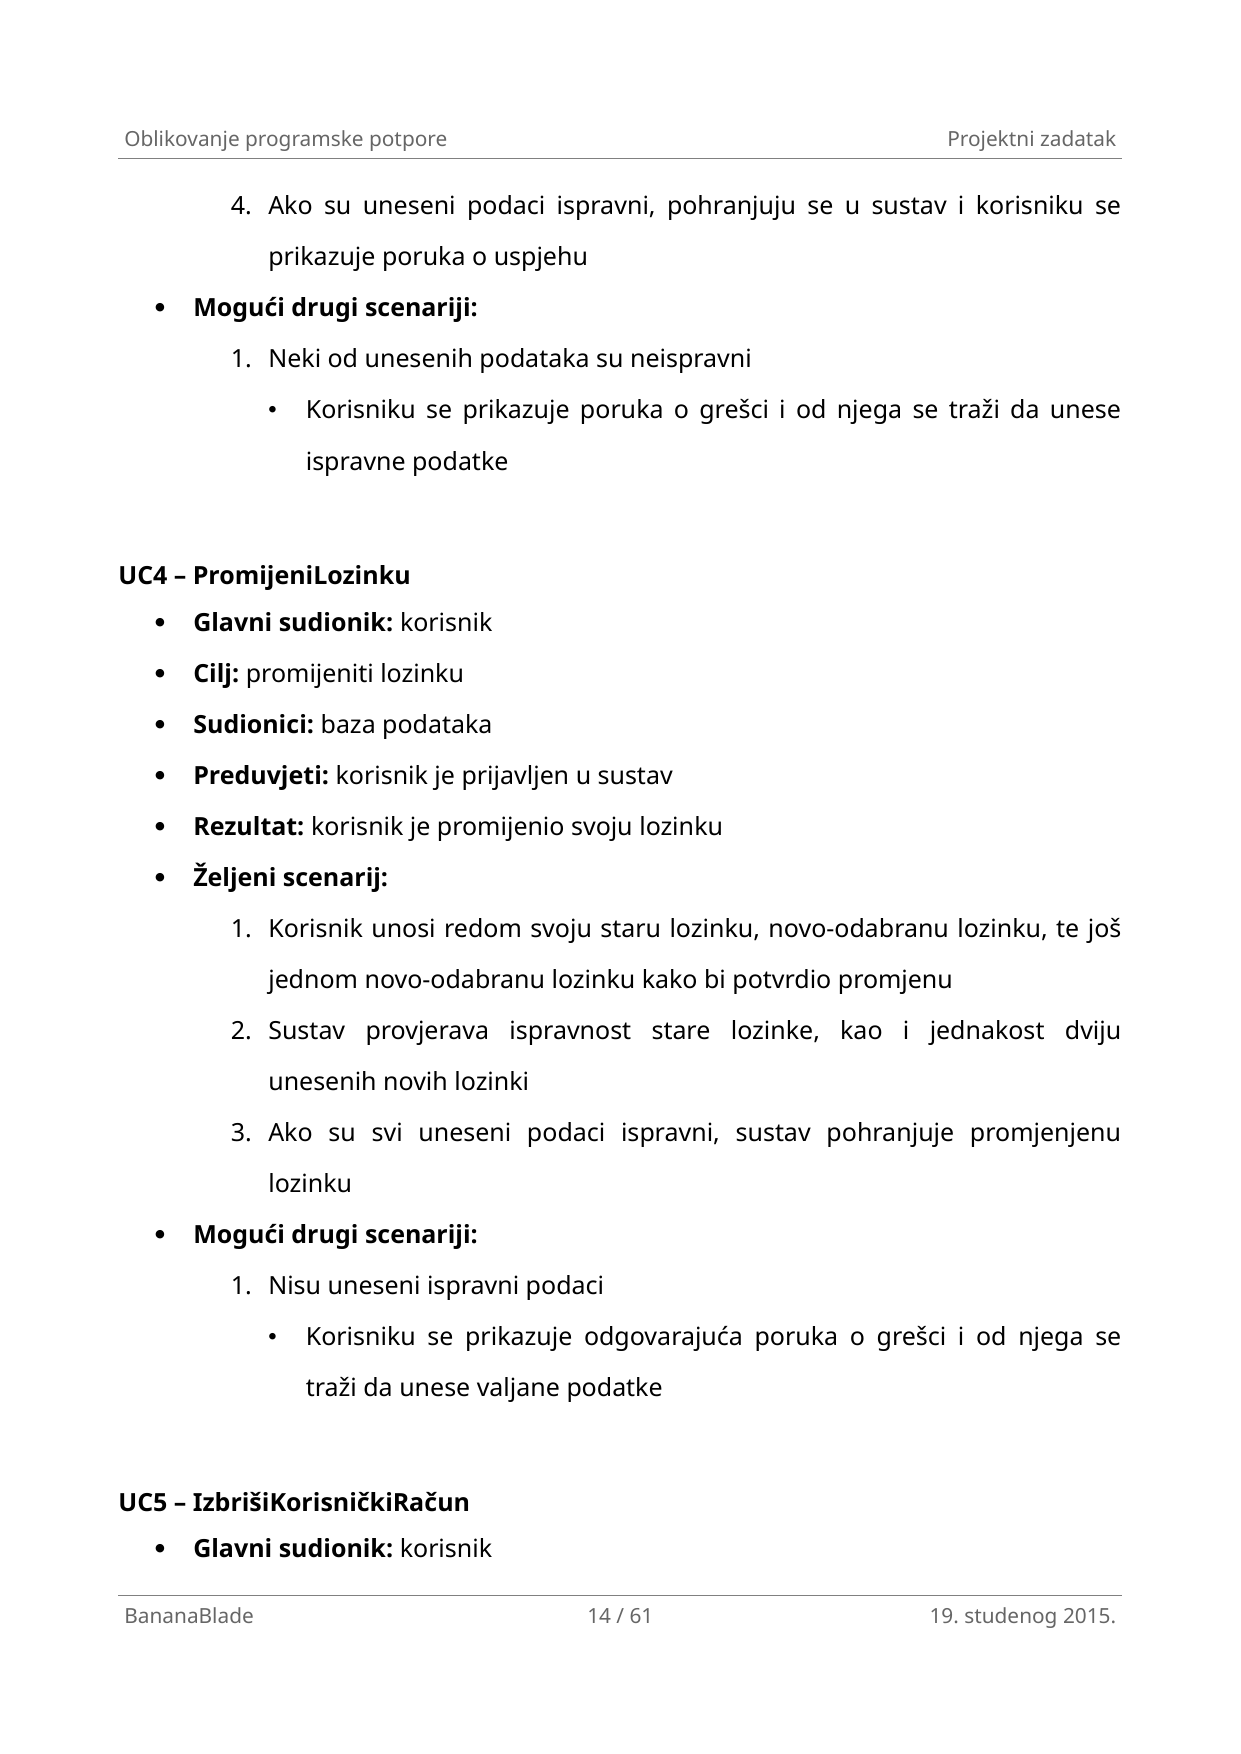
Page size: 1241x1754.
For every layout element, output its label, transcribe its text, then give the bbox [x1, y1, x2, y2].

subtitle UC5 – IzbrišiKorisničkiRačun [118, 1484, 1122, 1519]
list Neki od unesenih podataka su neispravni [231, 341, 1122, 375]
list Glavni sudionik: korisnik [156, 604, 1122, 638]
list Nisu uneseni ispravni podaci [231, 1268, 1122, 1302]
list Preduvjeti: korisnik je prijavljen u sustav [156, 757, 1122, 792]
list Mogući drugi scenariji: [156, 290, 1122, 324]
list Glavni sudionik: korisnik [156, 1531, 1122, 1565]
list Korisniku se prikazuje poruka o grešci i od njega se traži da unese ispravne podatke [268, 392, 1122, 477]
list Sustav provjerava ispravnost stare lozinke, kao i jednakost dviju unesenih novih lozinki [231, 1013, 1122, 1098]
list Ako su uneseni podaci ispravni, pohranjuju se u sustav i korisniku se prikazuje poruka o uspjehu [231, 188, 1122, 273]
list Rezultat: korisnik je promijenio svoju lozinku [156, 808, 1122, 843]
list Mogući drugi scenariji: [156, 1217, 1122, 1251]
list Korisnik unosi redom svoju staru lozinku, novo-odabranu lozinku, te još jednom novo-odabranu lozinku kako bi potvrdio promjenu [231, 911, 1122, 996]
list Željeni scenarij: [156, 859, 1122, 894]
list Ako su svi uneseni podaci ispravni, sustav pohranjuje promjenjenu lozinku [231, 1115, 1122, 1200]
list Cilj: promijeniti lozinku [156, 655, 1122, 689]
list Korisniku se prikazuje odgovarajuća poruka o grešci i od njega se traži da unese valjane podatke [268, 1319, 1122, 1404]
subtitle UC4 – PromijeniLozinku [118, 558, 1122, 592]
list Sudionici: baza podataka [156, 706, 1122, 741]
